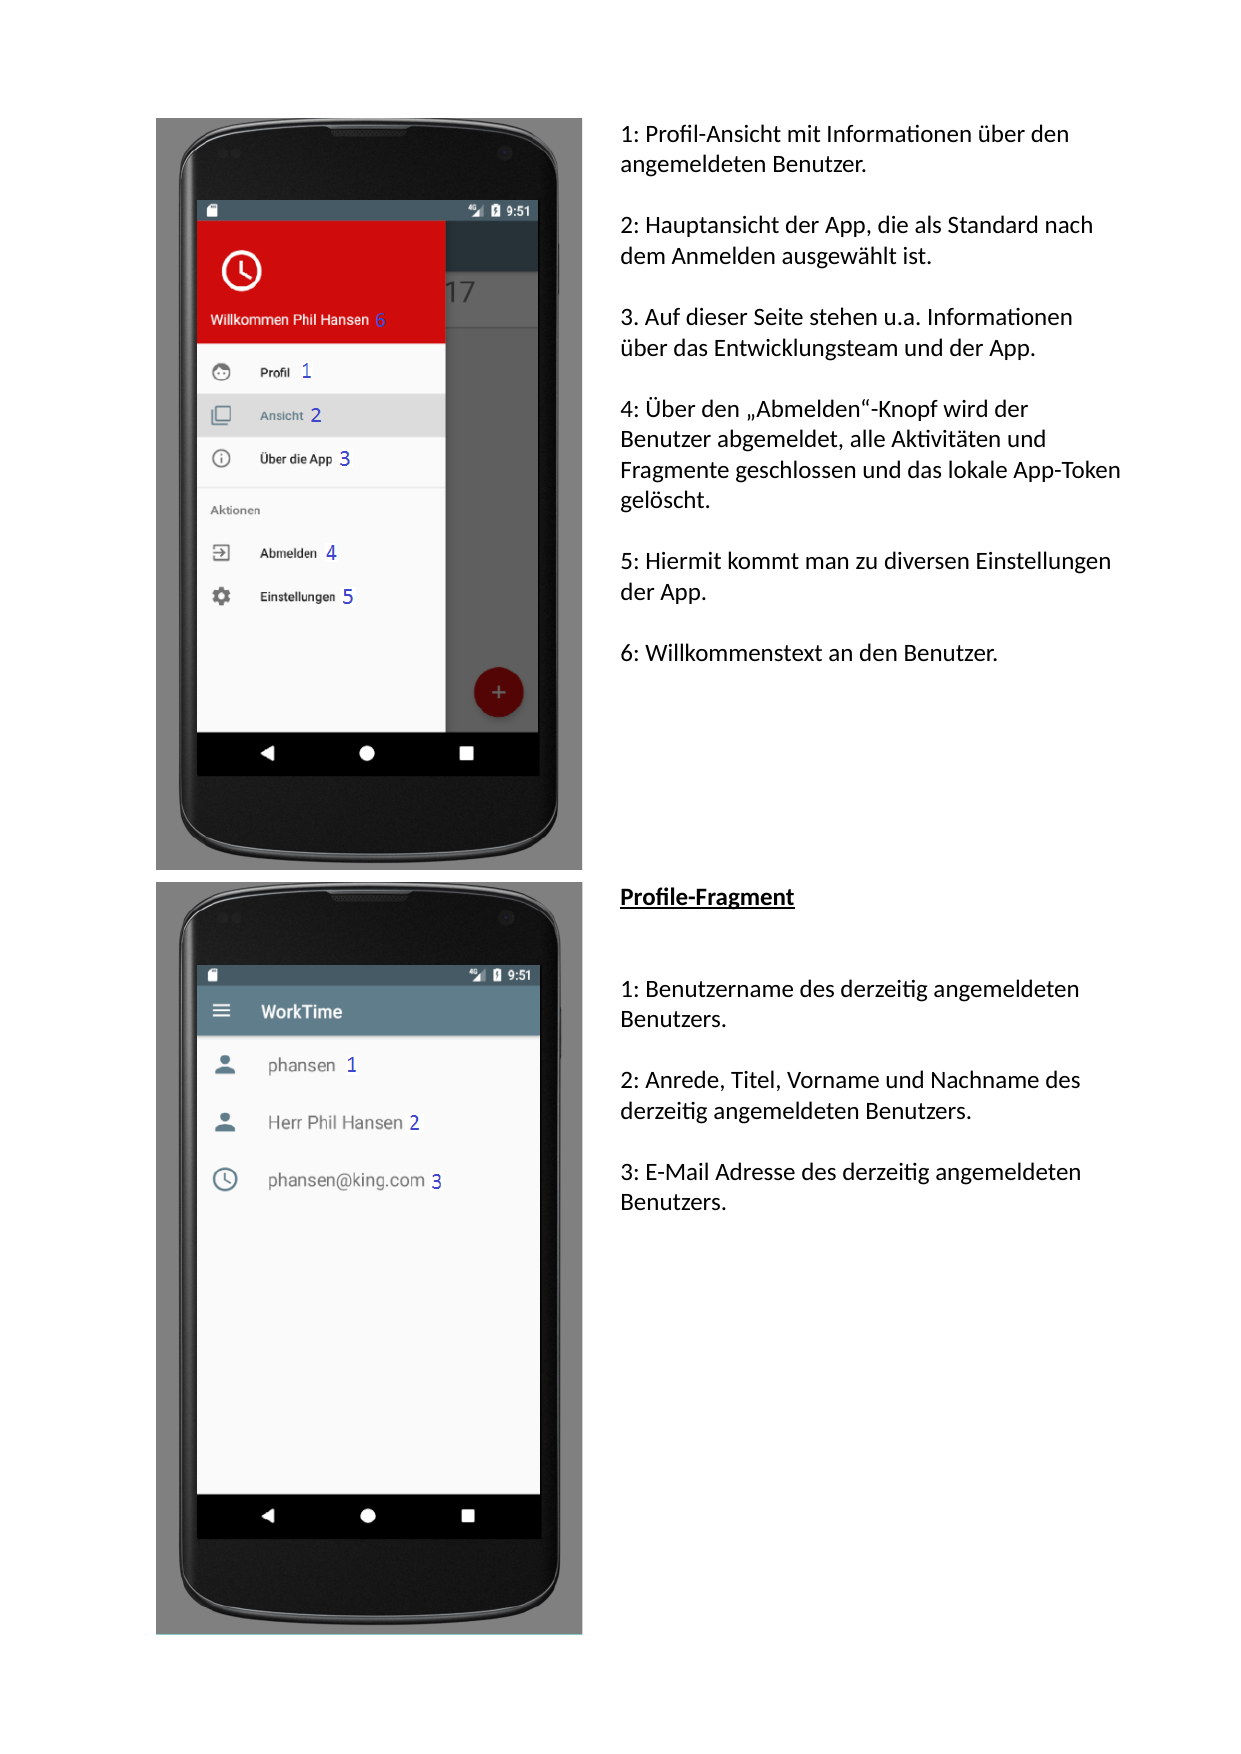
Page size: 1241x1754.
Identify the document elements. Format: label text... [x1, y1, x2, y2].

text 3. Auf dieser Seite stehen u.a. Informationen über das Entwicklungsteam und der App. [620, 301, 1122, 362]
text 2: Hauptansicht der App, die als Standard nach dem Anmelden ausgewählt ist. [620, 210, 1122, 271]
text 1: Benutzername des derzeitig angemeldeten Benutzers. [620, 973, 1122, 1034]
text 2: Anrede, Titel, Vorname und Nachname des derzeitig angemeldeten Benutzers. [620, 1064, 1122, 1125]
picture [156, 118, 583, 870]
text 4: Über den „Abmelden“-Knopf wird der Benutzer abgemeldet, alle Aktivitäten und Fragmente geschlossen und das lokale App-Token gelöscht. [620, 393, 1122, 515]
text 5: Hiermit kommt man zu diversen Einstellungen der App. [620, 545, 1122, 606]
picture [156, 882, 583, 1635]
text 3: E-Mail Adresse des derzeitig angemeldeten Benutzers. [620, 1156, 1122, 1217]
text 1: Profil-Ansicht mit Informationen über den angemeldeten Benutzer. [620, 118, 1122, 179]
text 6: Willkommenstext an den Benutzer. [620, 637, 1122, 667]
text Profile-Fragment [620, 881, 1122, 912]
